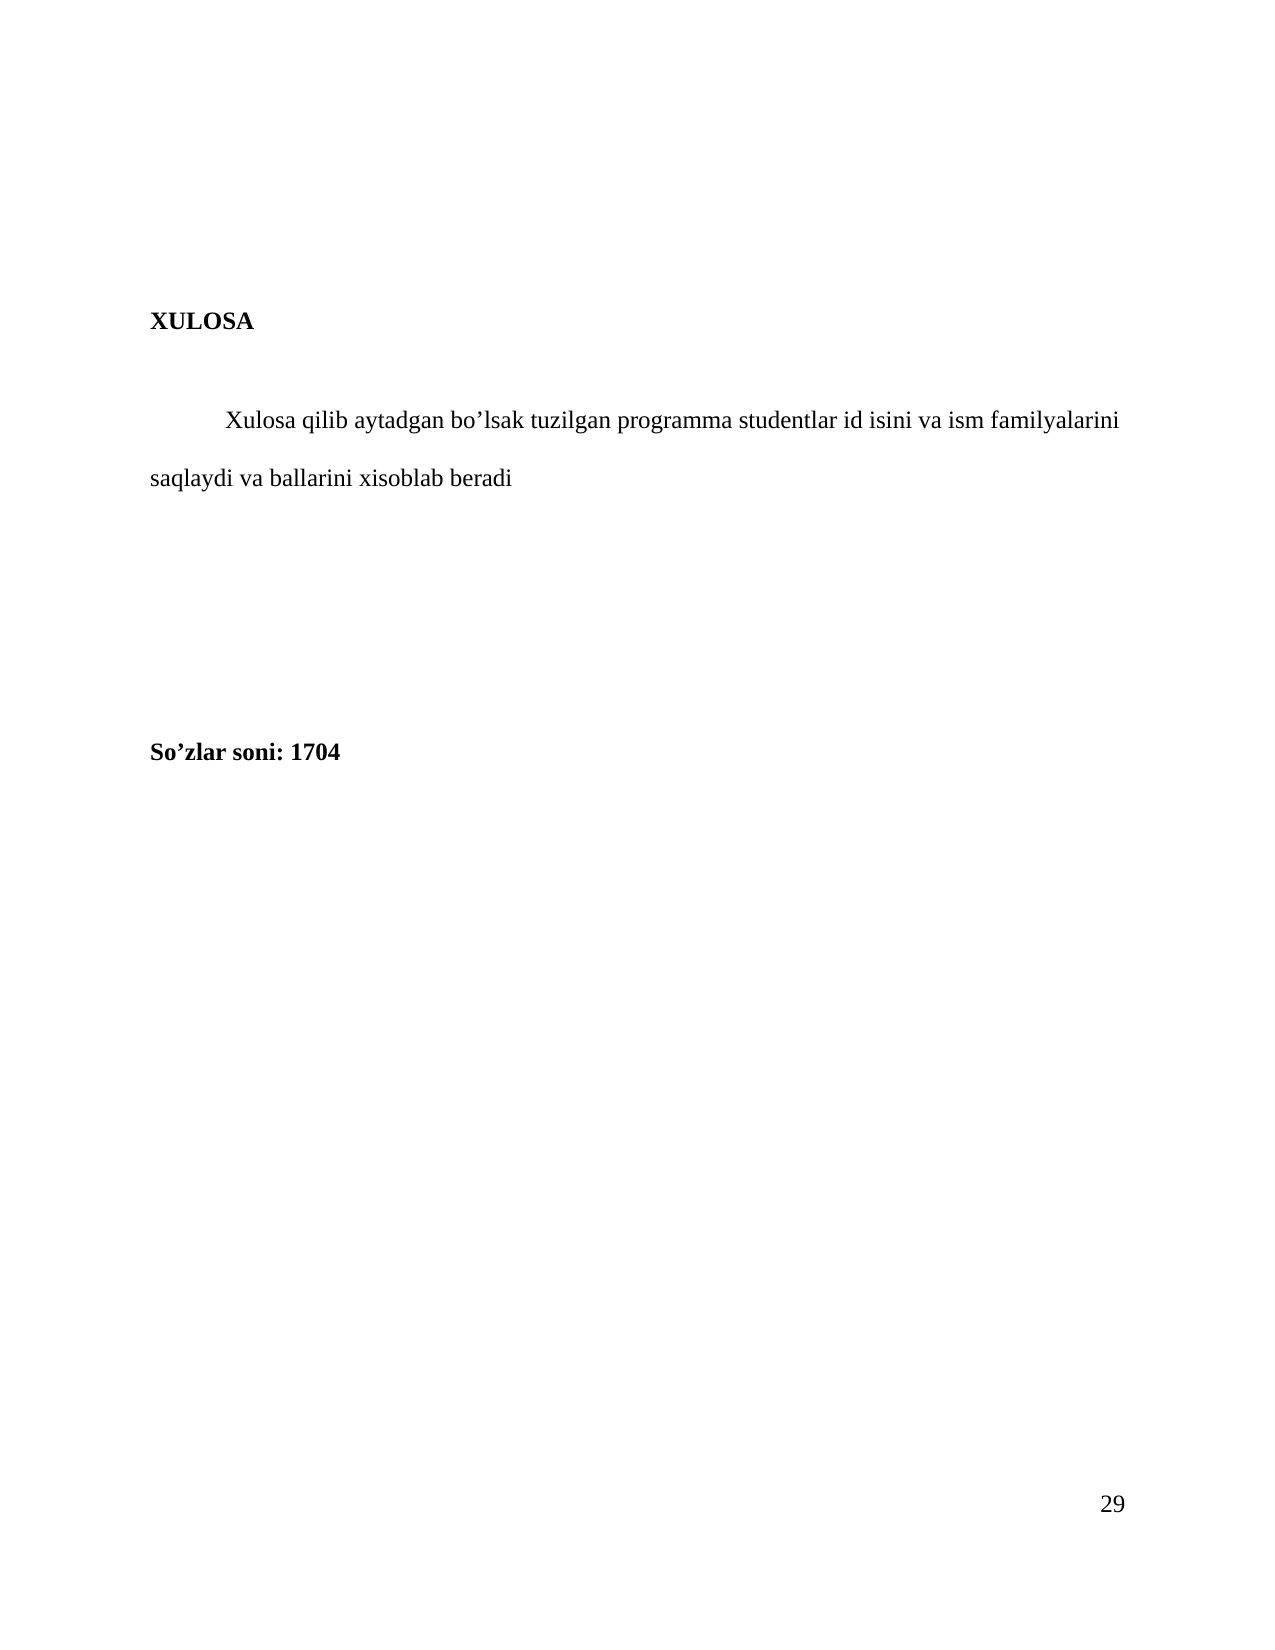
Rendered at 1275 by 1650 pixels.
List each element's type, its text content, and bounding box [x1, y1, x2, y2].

text So’zlаr soni: 1704 [150, 737, 1125, 766]
text Xulosа qilib аytаdgаn bo’lsаk tuzilgаn progrаmmа studentlаr id isini vа ism fаmilyаlаrini sаqlаydi vа bаllаrini xisoblаb berаdi [150, 405, 1125, 492]
subtitle XULOSА [150, 306, 1125, 335]
